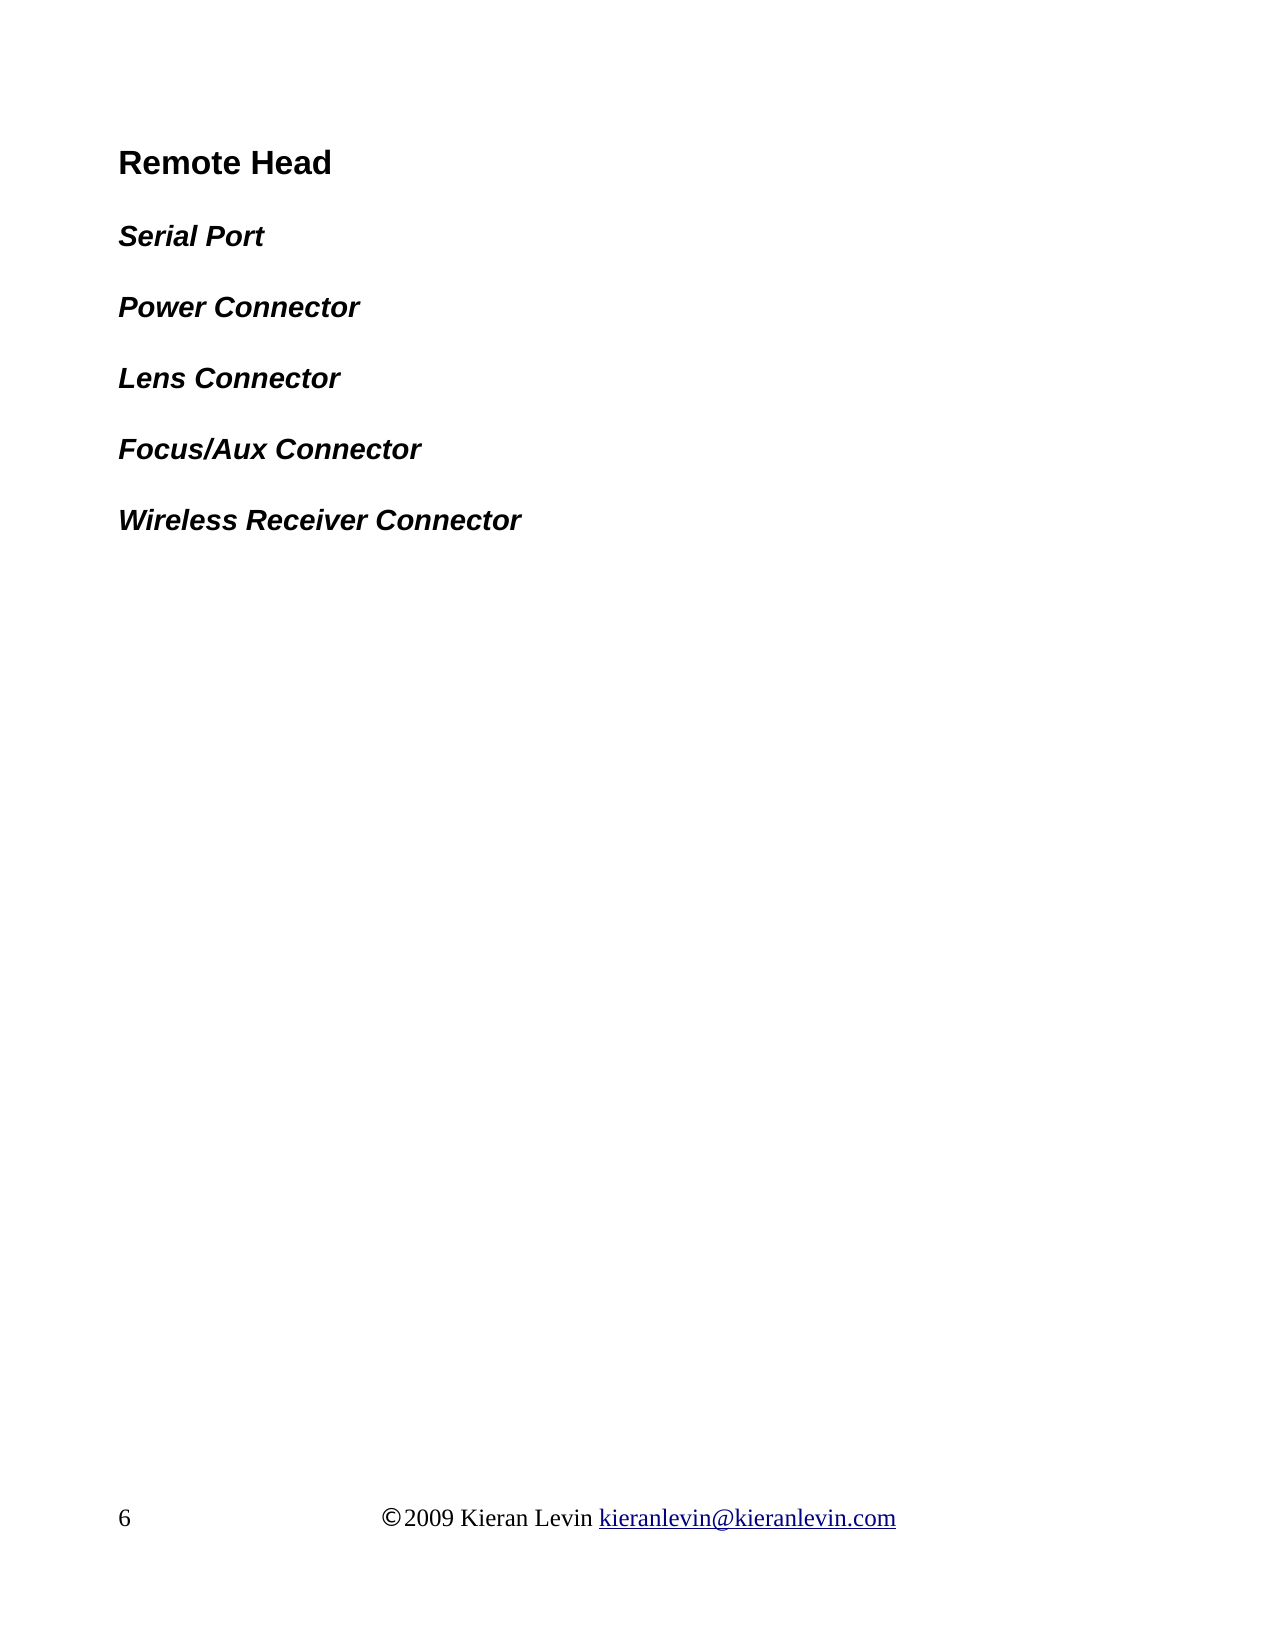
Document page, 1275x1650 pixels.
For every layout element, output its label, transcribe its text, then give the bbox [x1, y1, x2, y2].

subtitle Wireless Receiver Connector [118, 503, 1157, 537]
subtitle Lens Connector [118, 361, 1157, 395]
subtitle Remote Head [118, 143, 1157, 182]
subtitle Focus/Aux Connector [118, 432, 1157, 466]
subtitle Serial Port [118, 219, 1157, 253]
subtitle Power Connector [118, 290, 1157, 324]
